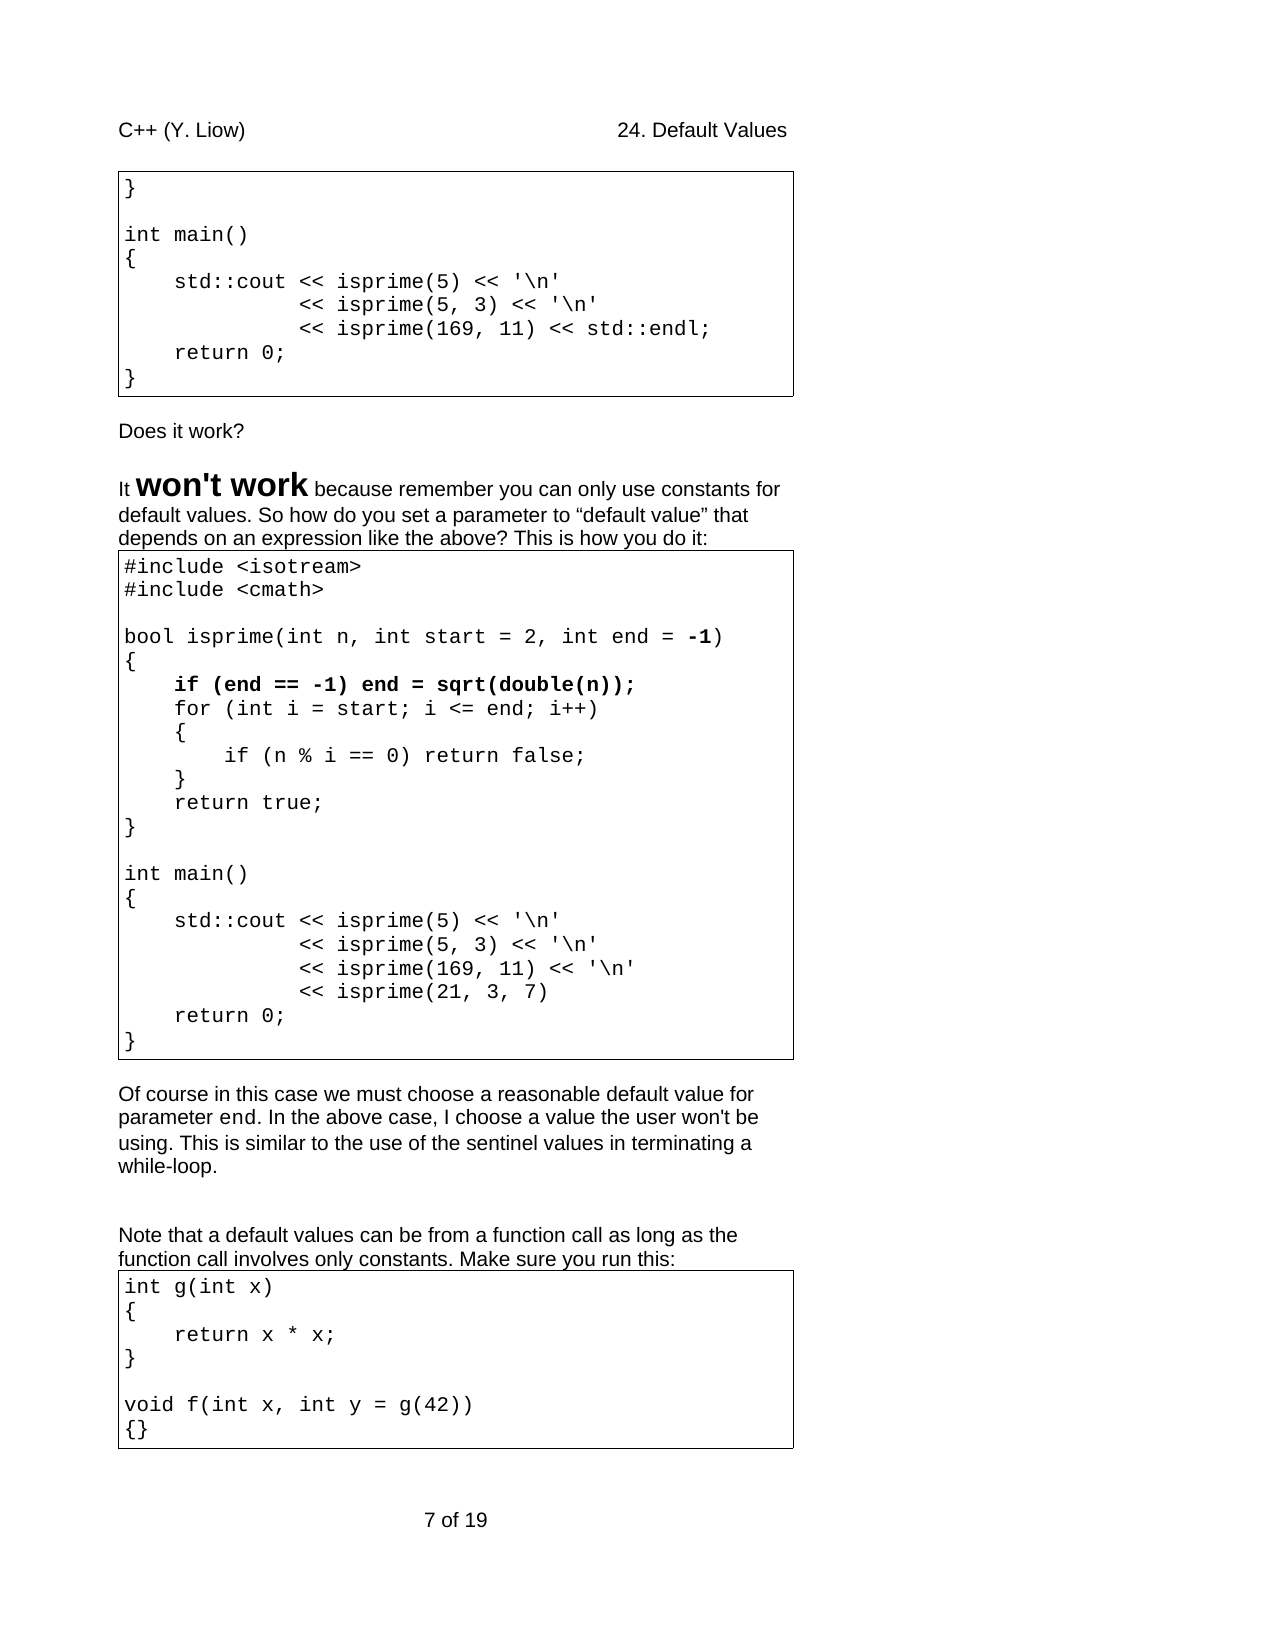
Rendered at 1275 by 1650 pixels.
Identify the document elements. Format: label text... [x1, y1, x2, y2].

text Of course in this case we must choose a reasonable default value for parameter end. In the above case, I choose a value the user won't be using. This is similar to the use of the sentinel values in terminating a while-loop. [118, 1083, 793, 1177]
text It won't work because remember you can only use constants for default values. So how do you set a parameter to “default value” that depends on an expression like the above? This is how you do it: [118, 466, 793, 550]
table_header #include <isotream> #include <cmath> bool isprime(int n, int start = 2, int end = -1) { if (end == -1) end = sqrt(double(n)); for (int i = start; i <= end; i++) { if (n % i == 0) return false; } return true; } int main() { std::cout << isprime(5) << '\n' << isprime(5, 3) << '\n' << isprime(169, 11) << '\n' << isprime(21, 3, 7) return 0; } [119, 551, 793, 1059]
table_header int g(int x) { return x * x; } void f(int x, int y = g(42)) {} [119, 1271, 793, 1447]
text Does it work? [118, 419, 793, 443]
text Note that a default values can be from a function call as long as the function call involves only constants. Make sure you run this: [118, 1224, 793, 1270]
table_header } int main() { std::cout << isprime(5) << '\n' << isprime(5, 3) << '\n' << isprime(169, 11) << std::endl; return 0; } [119, 172, 793, 396]
